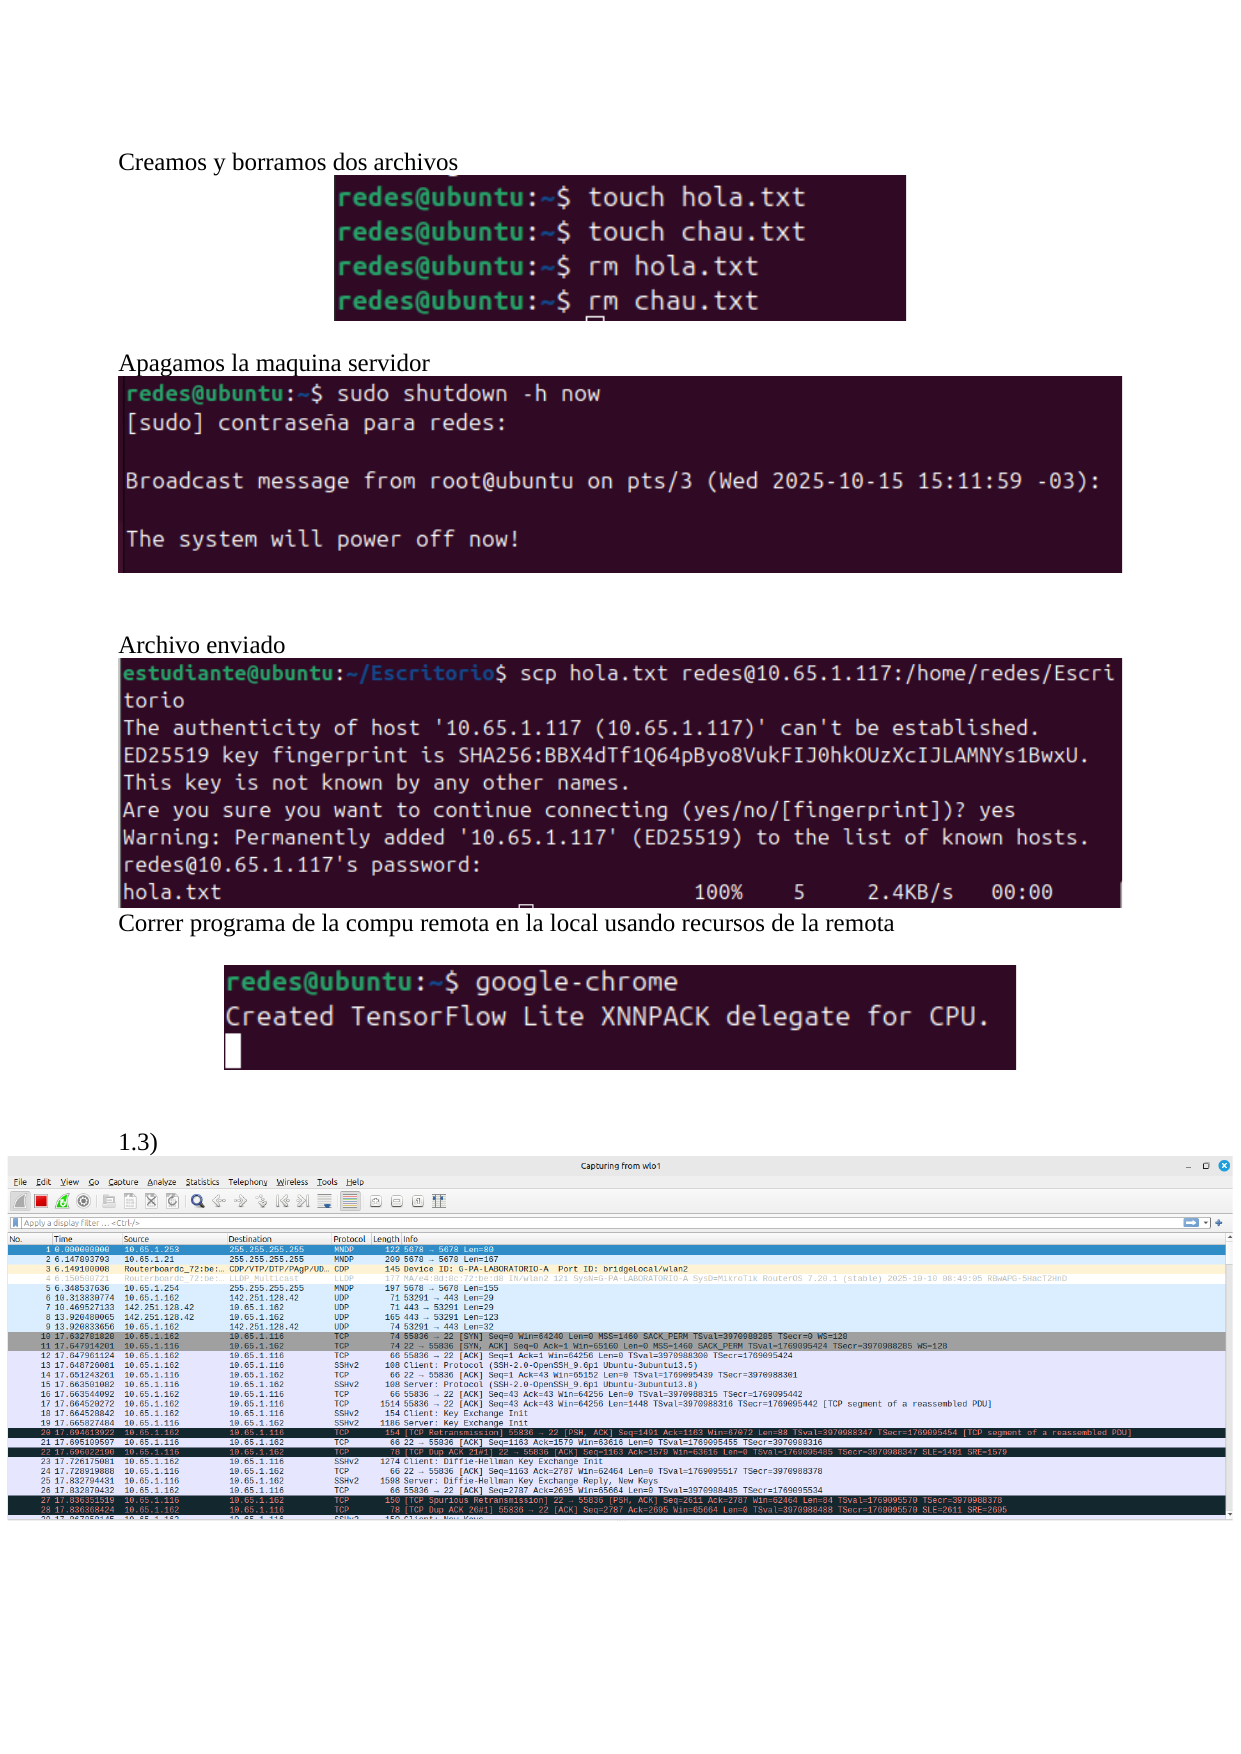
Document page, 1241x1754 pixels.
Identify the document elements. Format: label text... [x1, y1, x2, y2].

text Apagamos la maquina servidor [118, 348, 1122, 376]
picture [7, 1156, 1233, 1521]
picture [224, 965, 1017, 1070]
picture [118, 376, 1123, 573]
text Creamos y borramos dos archivos [118, 147, 1122, 176]
text Correr programa de la compu remota en la local usando recursos de la remota [118, 908, 1122, 937]
text 1.3) [118, 1127, 1122, 1156]
text Archivo enviado [118, 630, 1122, 658]
picture [334, 175, 907, 321]
picture [118, 658, 1123, 908]
